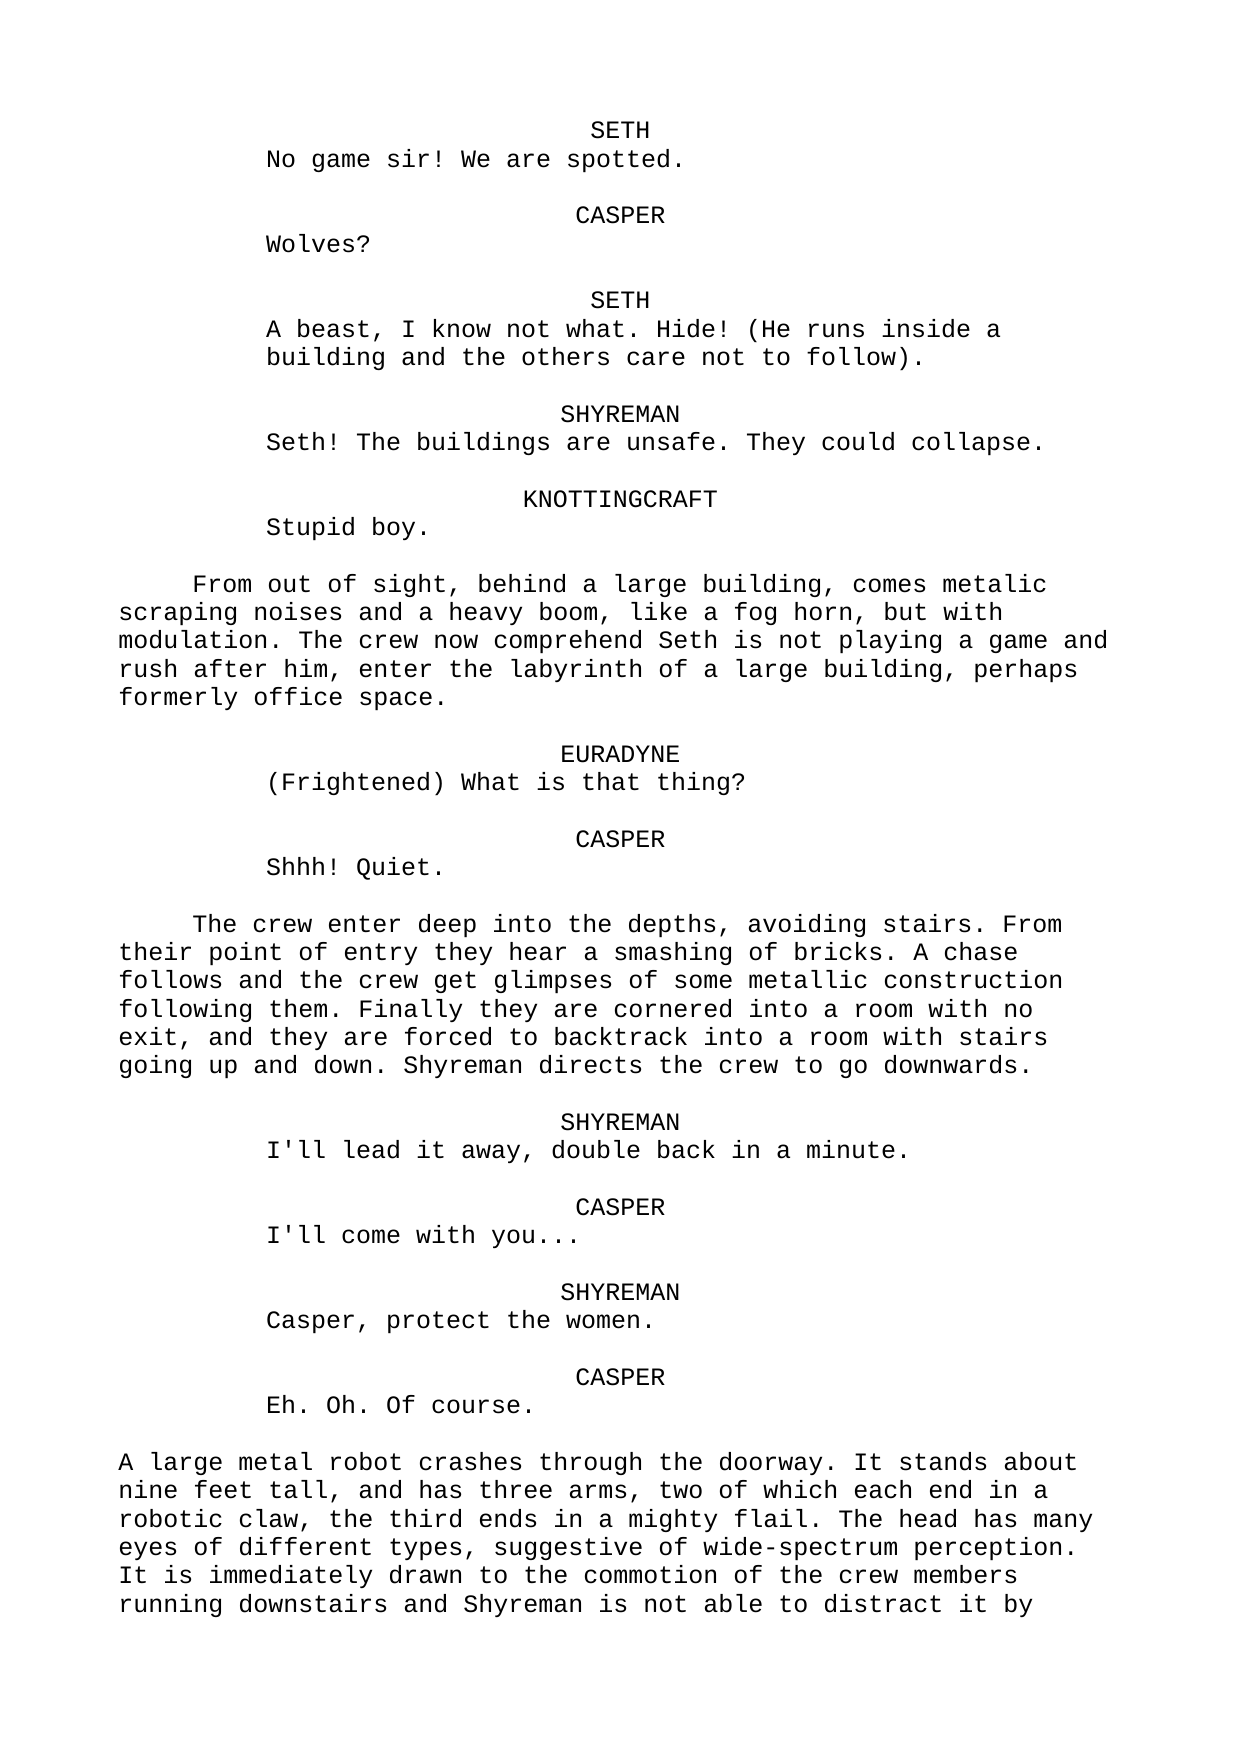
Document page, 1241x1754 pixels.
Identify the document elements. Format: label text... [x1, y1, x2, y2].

text CASPER [118, 1195, 1122, 1223]
text Stupid boy. [118, 515, 1122, 543]
text Casper, protect the women. [118, 1308, 1122, 1336]
text From out of sight, behind a large building, comes metalic scraping noises and a heavy boom, like a fog horn, but with modulation. The crew now comprehend Seth is not playing a game and rush after him, enter the labyrinth of a large building, perhaps formerly office space. [118, 571, 1122, 713]
text CASPER [118, 826, 1122, 855]
text KNOTTINGCRAFT [118, 486, 1122, 515]
text SETH [118, 118, 1122, 146]
text EURADYNE [118, 741, 1122, 770]
text Seth! The buildings are unsafe. They could collapse. [118, 430, 1122, 458]
text A beast, I know not what. Hide! (He runs inside a [118, 316, 1122, 345]
text CASPER [118, 1365, 1122, 1393]
text The crew enter deep into the depths, avoiding stairs. From their point of entry they hear a smashing of bricks. A chase follows and the crew get glimpses of some metallic construction following them. Finally they are cornered into a room with no exit, and they are forced to backtrack into a room with stairs going up and down. Shyreman directs the crew to go downwards. [118, 911, 1122, 1081]
text I'll lead it away, double back in a minute. [118, 1138, 1122, 1166]
text Wolves? [118, 231, 1122, 260]
text I'll come with you... [118, 1223, 1122, 1251]
text SHYREMAN [118, 401, 1122, 430]
text SHYREMAN [118, 1110, 1122, 1138]
text Shhh! Quiet. [118, 855, 1122, 883]
text No game sir! We are spotted. [118, 146, 1122, 175]
text SHYREMAN [118, 1280, 1122, 1308]
text SETH [118, 288, 1122, 316]
text Eh. Oh. Of course. [118, 1393, 1122, 1421]
text building and the others care not to follow). [118, 345, 1122, 373]
text A large metal robot crashes through the doorway. It stands about nine feet tall, and has three arms, two of which each end in a robotic claw, the third ends in a mighty flail. The head has many eyes of different types, suggestive of wide-spectrum perception. It is immediately drawn to the commotion of the crew members running downstairs and Shyreman is not able to distract it by [118, 1450, 1122, 1620]
text CASPER [118, 203, 1122, 231]
text (Frightened) What is that thing? [118, 770, 1122, 798]
